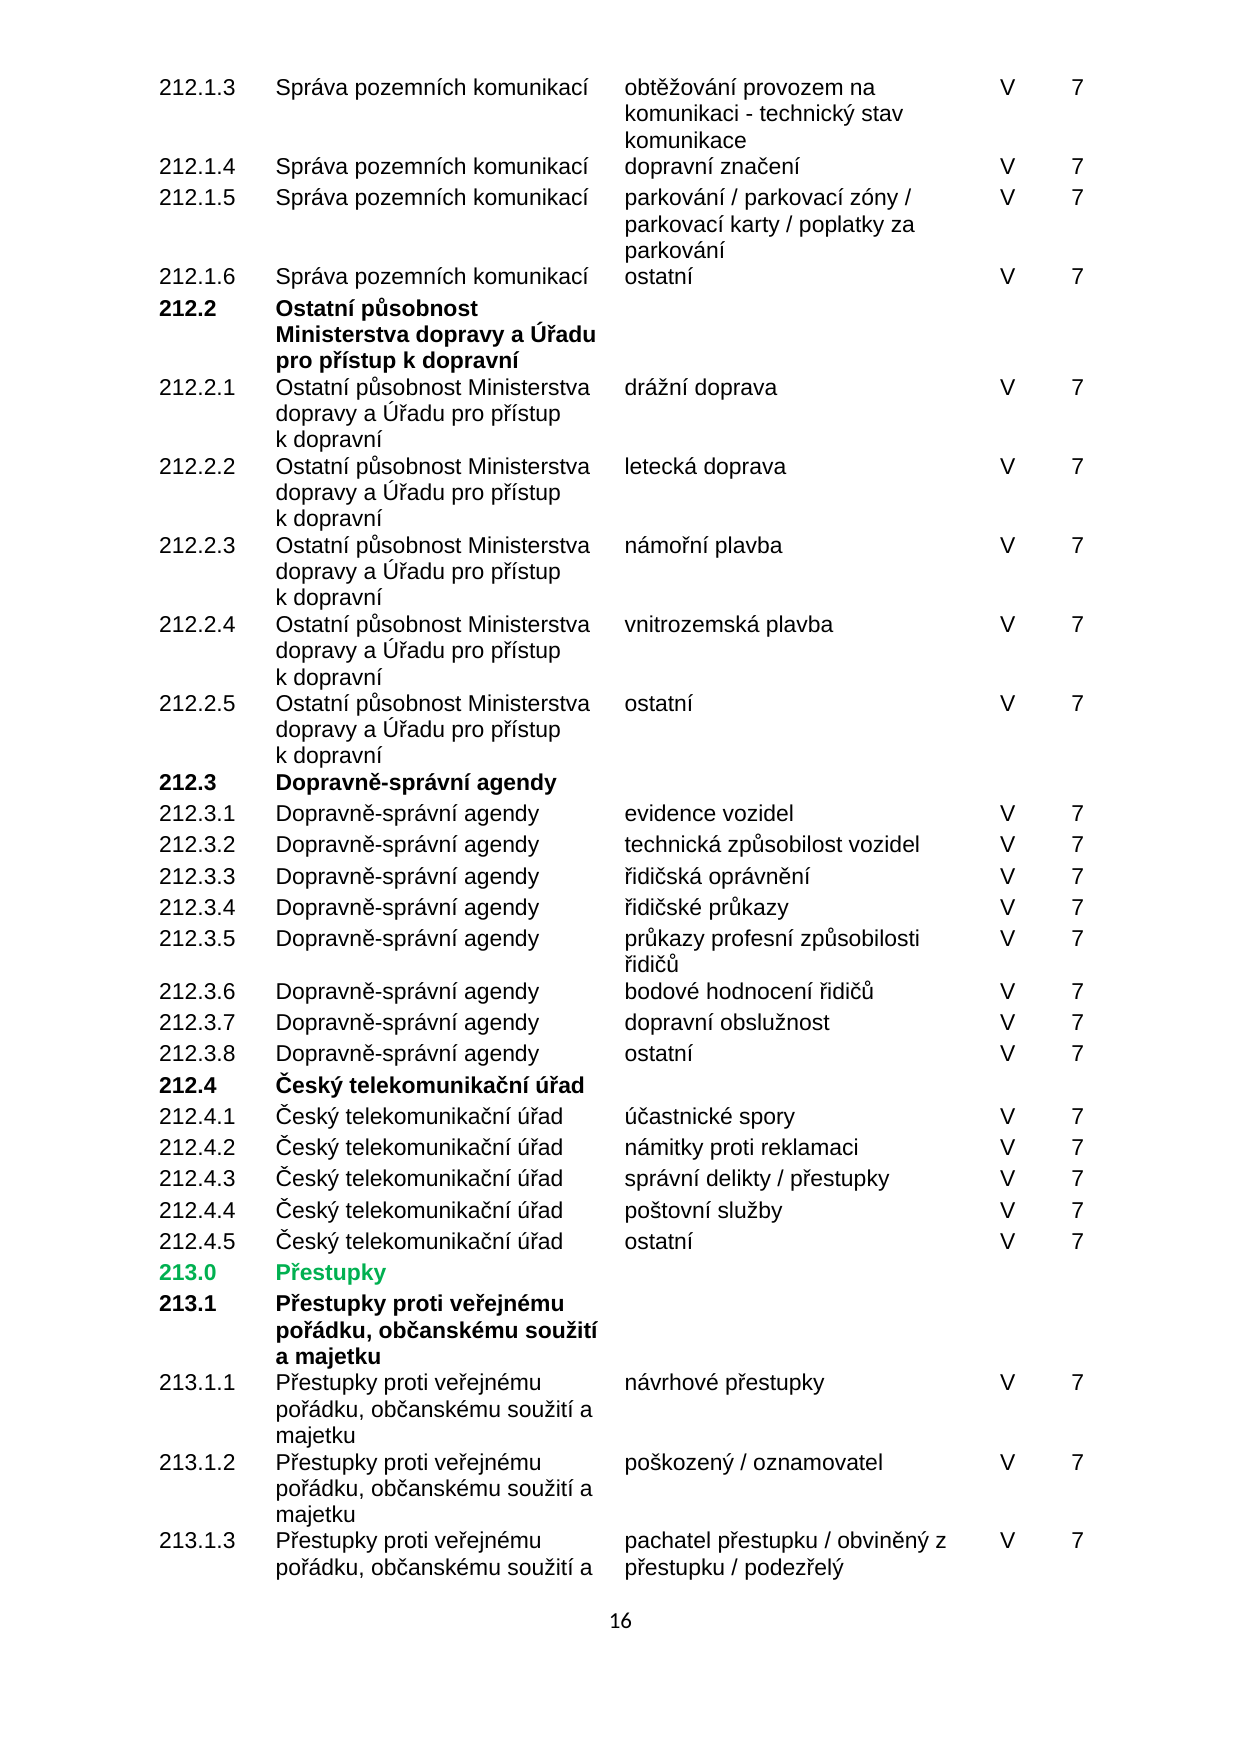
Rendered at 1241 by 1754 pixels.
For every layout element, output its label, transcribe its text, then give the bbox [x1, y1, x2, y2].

table_cell Správa pozemních komunikací [264, 184, 613, 263]
table_cell [1040, 1072, 1115, 1103]
table_cell V [975, 1449, 1040, 1527]
table_cell účastnické spory [613, 1103, 974, 1134]
table_cell V [975, 153, 1040, 184]
table_cell 213.1.3 [148, 1528, 264, 1580]
table_cell 7 [1040, 800, 1115, 831]
table_cell námitky proti reklamaci [613, 1134, 974, 1165]
table_cell 212.2.3 [148, 532, 264, 611]
table_cell [975, 769, 1040, 800]
table_cell 7 [1040, 1528, 1115, 1580]
table_cell Ostatní působnost Ministerstva dopravy a Úřadu pro přístup k dopravní [264, 532, 613, 611]
table_cell 7 [1040, 894, 1115, 925]
table_cell 7 [1040, 1228, 1115, 1259]
table_cell V [975, 1134, 1040, 1165]
table_cell V [975, 1165, 1040, 1197]
table_cell 212.3.1 [148, 800, 264, 831]
table_cell 212.4.4 [148, 1197, 264, 1228]
table_cell 212.3.5 [148, 925, 264, 978]
table_cell V [975, 263, 1040, 294]
table_cell 212.4.3 [148, 1165, 264, 1197]
table_cell 212.3.3 [148, 863, 264, 894]
table_cell 7 [1040, 453, 1115, 532]
table_cell 7 [1040, 1009, 1115, 1040]
table_cell 212.2.4 [148, 611, 264, 690]
table_cell 212.3 [148, 769, 264, 800]
table_cell 7 [1040, 374, 1115, 453]
table_cell 212.1.5 [148, 184, 264, 263]
table_cell Ostatní působnost Ministerstva dopravy a Úřadu pro přístup k dopravní [264, 690, 613, 769]
table_cell pachatel přestupku / obviněný z přestupku / podezřelý [613, 1528, 974, 1580]
table_cell Český telekomunikační úřad [264, 1197, 613, 1228]
table_cell 7 [1040, 153, 1115, 184]
table_cell 7 [1040, 74, 1115, 153]
table_cell V [975, 184, 1040, 263]
table_cell poškozený / oznamovatel [613, 1449, 974, 1527]
table_cell 212.4 [148, 1072, 264, 1103]
table_cell správní delikty / přestupky [613, 1165, 974, 1197]
table_cell V [975, 374, 1040, 453]
table_cell dopravní značení [613, 153, 974, 184]
table_cell [975, 1072, 1040, 1103]
table_cell 7 [1040, 611, 1115, 690]
table_cell technická způsobilost vozidel [613, 831, 974, 863]
table_cell Přestupky proti veřejnému pořádku, občanskému soužití a majetku [264, 1290, 613, 1369]
table_cell V [975, 1040, 1040, 1072]
table_cell Přestupky proti veřejnému pořádku, občanskému soužití a [264, 1528, 613, 1580]
table_cell [975, 1290, 1040, 1369]
table_cell Dopravně-správní agendy [264, 863, 613, 894]
table_cell 7 [1040, 863, 1115, 894]
table_cell [975, 1259, 1040, 1290]
table_cell 7 [1040, 831, 1115, 863]
table_cell 7 [1040, 1449, 1115, 1527]
table_cell 7 [1040, 1369, 1115, 1448]
table_cell bodové hodnocení řidičů [613, 978, 974, 1009]
table_cell [613, 295, 974, 373]
table_cell 213.1.2 [148, 1449, 264, 1527]
table_cell V [975, 1228, 1040, 1259]
table_cell 212.4.5 [148, 1228, 264, 1259]
table_cell námořní plavba [613, 532, 974, 611]
table_cell Dopravně-správní agendy [264, 831, 613, 863]
table_cell vnitrozemská plavba [613, 611, 974, 690]
table_cell V [975, 453, 1040, 532]
table_cell [1040, 1259, 1115, 1290]
table_cell Dopravně-správní agendy [264, 1009, 613, 1040]
table_cell V [975, 690, 1040, 769]
table_cell dopravní obslužnost [613, 1009, 974, 1040]
table_cell Správa pozemních komunikací [264, 153, 613, 184]
table_cell 213.1 [148, 1290, 264, 1369]
table_cell 212.2.1 [148, 374, 264, 453]
table_cell [1040, 295, 1115, 373]
table_cell parkování / parkovací zóny / parkovací karty / poplatky za parkování [613, 184, 974, 263]
table_cell Český telekomunikační úřad [264, 1228, 613, 1259]
table_cell V [975, 74, 1040, 153]
table_cell řidičská oprávnění [613, 863, 974, 894]
table_cell Ostatní působnost Ministerstva dopravy a Úřadu pro přístup k dopravní [264, 611, 613, 690]
table_cell V [975, 1197, 1040, 1228]
table_cell 212.3.7 [148, 1009, 264, 1040]
table_cell 212.2.2 [148, 453, 264, 532]
table_cell 212.3.8 [148, 1040, 264, 1072]
table_cell 7 [1040, 532, 1115, 611]
table_cell Dopravně-správní agendy [264, 925, 613, 978]
table_cell 212.2.5 [148, 690, 264, 769]
table_cell 213.1.1 [148, 1369, 264, 1448]
table_cell ostatní [613, 690, 974, 769]
table_cell Správa pozemních komunikací [264, 74, 613, 153]
table_cell V [975, 532, 1040, 611]
table_cell ostatní [613, 263, 974, 294]
table_cell 212.2 [148, 295, 264, 373]
table_cell V [975, 925, 1040, 978]
table_cell 212.3.4 [148, 894, 264, 925]
table_cell 212.3.6 [148, 978, 264, 1009]
table_cell Přestupky proti veřejnému pořádku, občanskému soužití a majetku [264, 1449, 613, 1527]
table_cell V [975, 894, 1040, 925]
table_cell [1040, 769, 1115, 800]
table_cell 7 [1040, 1040, 1115, 1072]
table_cell V [975, 978, 1040, 1009]
table_cell Dopravně-správní agendy [264, 1040, 613, 1072]
table_cell 212.1.3 [148, 74, 264, 153]
table_cell 7 [1040, 690, 1115, 769]
table_cell Dopravně-správní agendy [264, 800, 613, 831]
table_cell Správa pozemních komunikací [264, 263, 613, 294]
table_cell řidičské průkazy [613, 894, 974, 925]
table_cell 7 [1040, 1197, 1115, 1228]
table_cell 7 [1040, 978, 1115, 1009]
table_cell V [975, 800, 1040, 831]
table_cell 7 [1040, 1103, 1115, 1134]
table_cell Dopravně-správní agendy [264, 769, 613, 800]
table_cell Český telekomunikační úřad [264, 1103, 613, 1134]
table_cell 212.3.2 [148, 831, 264, 863]
table_cell 212.4.1 [148, 1103, 264, 1134]
table_cell [613, 1290, 974, 1369]
table_cell Dopravně-správní agendy [264, 978, 613, 1009]
table_cell [613, 769, 974, 800]
table_cell [1040, 1290, 1115, 1369]
table_cell V [975, 1103, 1040, 1134]
table_cell [975, 295, 1040, 373]
table_cell obtěžování provozem na komunikaci - technický stav komunikace [613, 74, 974, 153]
table_cell 7 [1040, 184, 1115, 263]
table_cell V [975, 1528, 1040, 1580]
table_cell V [975, 1009, 1040, 1040]
table_cell letecká doprava [613, 453, 974, 532]
table_cell Český telekomunikační úřad [264, 1165, 613, 1197]
table_cell 212.1.6 [148, 263, 264, 294]
table_cell 212.1.4 [148, 153, 264, 184]
table_cell evidence vozidel [613, 800, 974, 831]
table_cell [613, 1072, 974, 1103]
table_cell průkazy profesní způsobilosti řidičů [613, 925, 974, 978]
table_cell Dopravně-správní agendy [264, 894, 613, 925]
table_cell ostatní [613, 1228, 974, 1259]
table_cell Ostatní působnost Ministerstva dopravy a Úřadu pro přístup k dopravní [264, 453, 613, 532]
table_cell 7 [1040, 925, 1115, 978]
table_cell 7 [1040, 1134, 1115, 1165]
table_cell V [975, 863, 1040, 894]
table_cell Ostatní působnost Ministerstva dopravy a Úřadu pro přístup k dopravní [264, 295, 613, 373]
table_cell Český telekomunikační úřad [264, 1072, 613, 1103]
table_cell Přestupky [264, 1259, 613, 1290]
table_cell Přestupky proti veřejnému pořádku, občanskému soužití a majetku [264, 1369, 613, 1448]
table_cell Český telekomunikační úřad [264, 1134, 613, 1165]
table_cell ostatní [613, 1040, 974, 1072]
table_cell V [975, 1369, 1040, 1448]
table_cell 213.0 [148, 1259, 264, 1290]
table_cell 212.4.2 [148, 1134, 264, 1165]
table_cell [613, 1259, 974, 1290]
table_cell poštovní služby [613, 1197, 974, 1228]
table_cell 7 [1040, 1165, 1115, 1197]
table_cell V [975, 831, 1040, 863]
table_cell návrhové přestupky [613, 1369, 974, 1448]
table_cell 7 [1040, 263, 1115, 294]
table_cell V [975, 611, 1040, 690]
table_cell drážní doprava [613, 374, 974, 453]
table_cell Ostatní působnost Ministerstva dopravy a Úřadu pro přístup k dopravní [264, 374, 613, 453]
